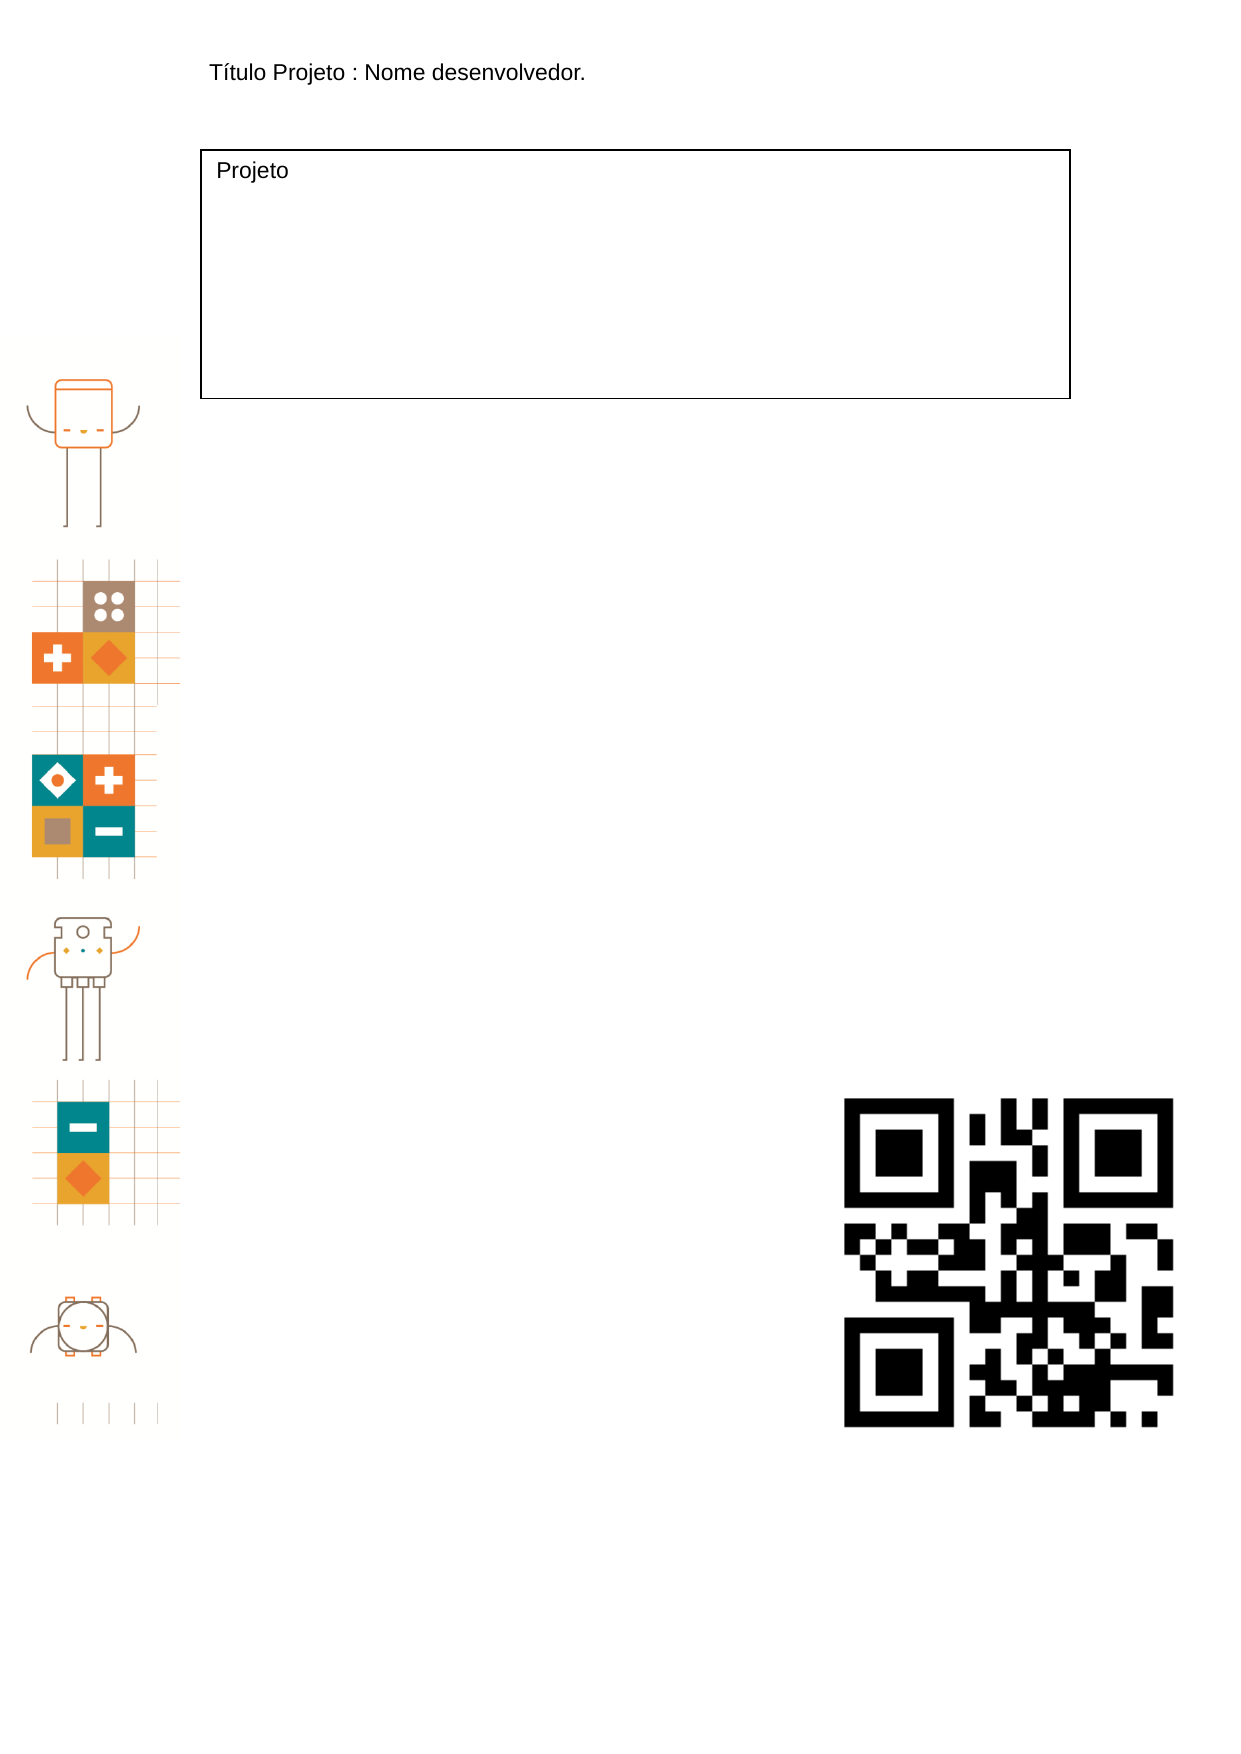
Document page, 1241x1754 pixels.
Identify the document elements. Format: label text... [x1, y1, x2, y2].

picture [0, 333, 181, 1439]
picture [782, 1036, 1236, 1490]
text Título Projeto : Nome desenvolvedor. [89, 59, 1181, 85]
